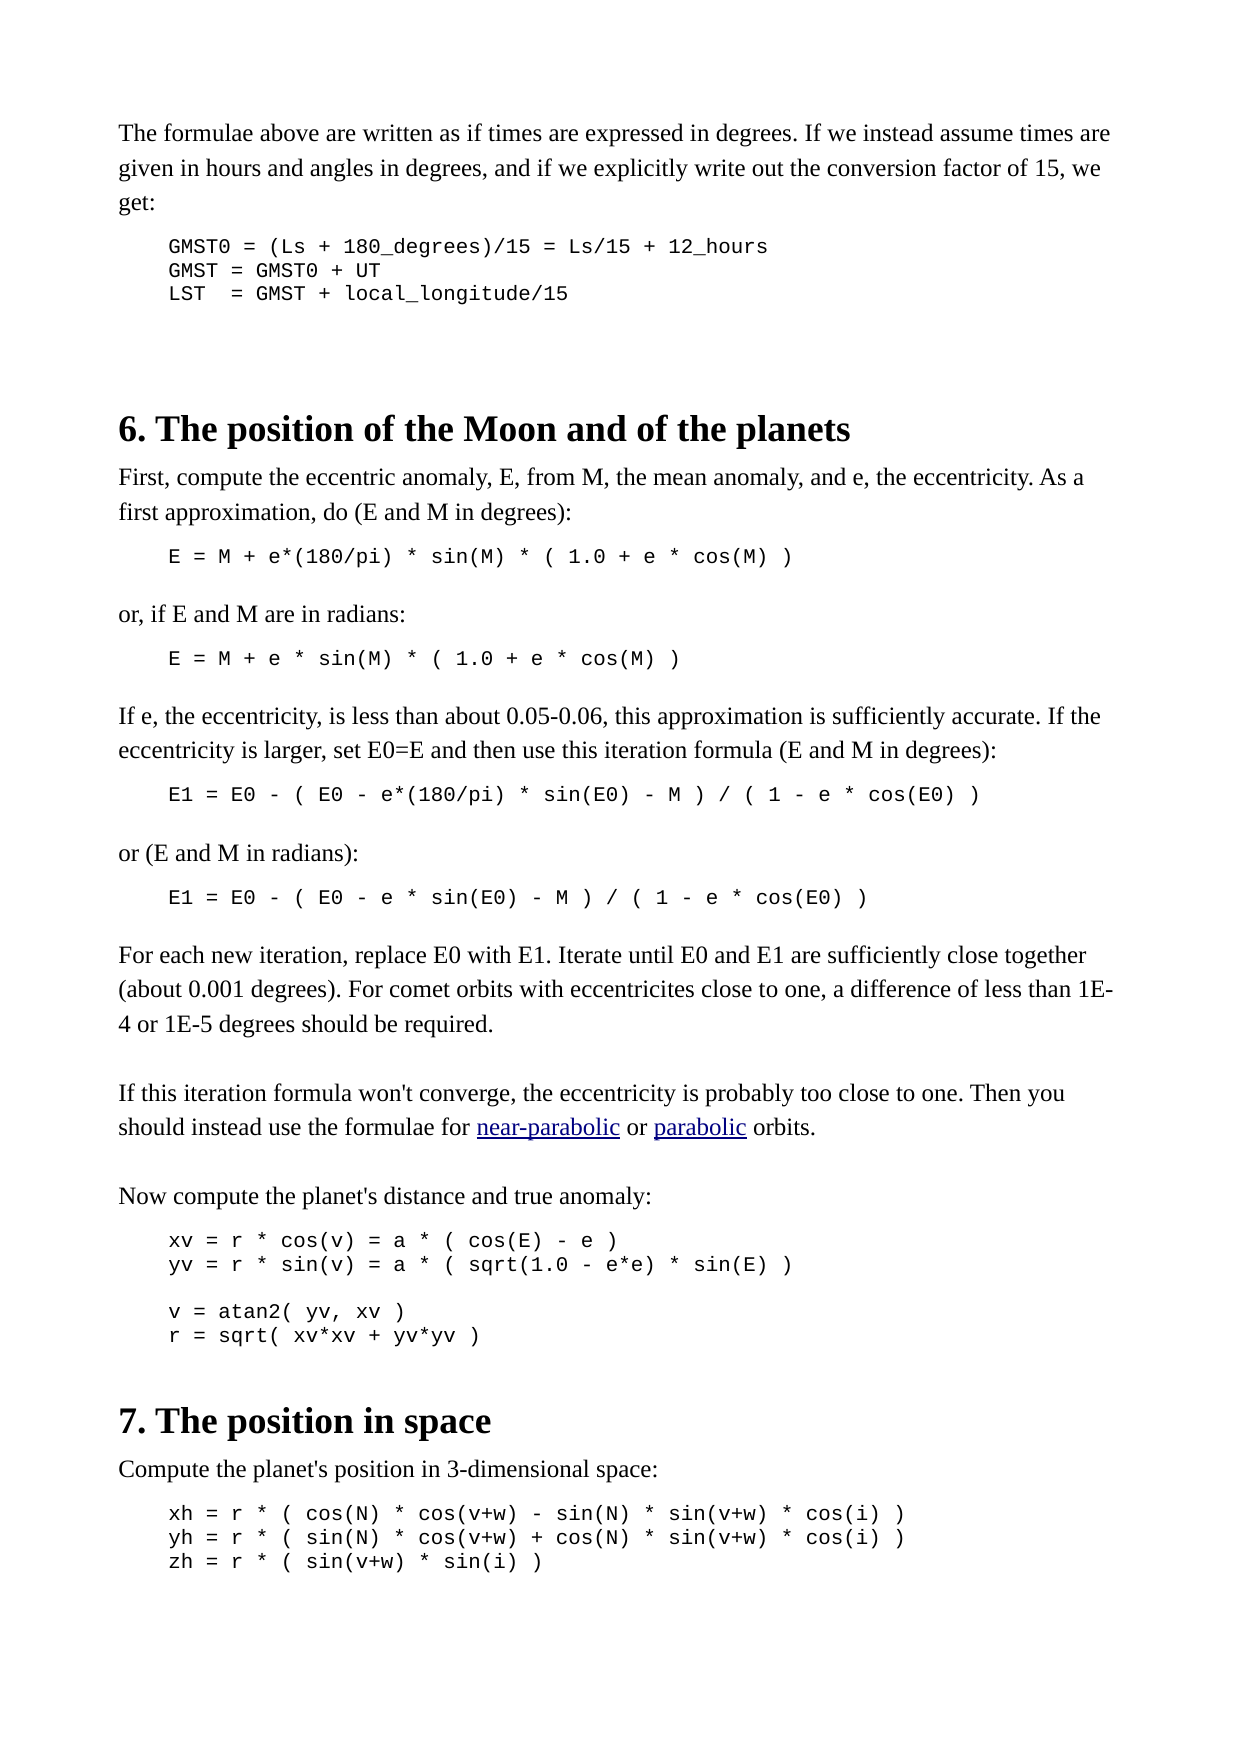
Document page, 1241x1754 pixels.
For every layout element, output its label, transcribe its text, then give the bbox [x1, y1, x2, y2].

text E = M + e * sin(M) * ( 1.0 + e * cos(M) ) [118, 648, 1122, 671]
text or, if E and M are in radians: [118, 599, 1122, 627]
text First, compute the eccentric anomaly, E, from M, the mean anomaly, and e, the eccentricity. As a first approximation, do (E and M in degrees): [118, 462, 1122, 525]
text For each new iteration, replace E0 with E1. Iterate until E0 and E1 are sufficiently close together (about 0.001 degrees). For comet orbits with eccentricites close to one, a difference of less than 1E-4 or 1E-5 degrees should be required. If this iteration formula won't converge, the eccentricity is probably too close to one. Then you should instead use the formulae for near-parabolic or parabolic orbits. Now compute the planet's distance and true anomaly: [118, 940, 1122, 1210]
text r = sqrt( xv*xv + yv*yv ) [118, 1325, 1122, 1348]
text zh = r * ( sin(v+w) * sin(i) ) [118, 1551, 1122, 1574]
text If e, the eccentricity, is less than about 0.05-0.06, this approximation is sufficiently accurate. If the eccentricity is larger, set E0=E and then use this iteration formula (E and M in degrees): [118, 701, 1122, 764]
text yh = r * ( sin(N) * cos(v+w) + cos(N) * sin(v+w) * cos(i) ) [118, 1527, 1122, 1551]
text v = atan2( yv, xv ) [118, 1301, 1122, 1325]
text GMST0 = (Ls + 180_degrees)/15 = Ls/15 + 12_hours [118, 236, 1122, 260]
text LST = GMST + local_longitude/15 [118, 283, 1122, 307]
subtitle 6. The position of the Moon and of the planets [118, 406, 1122, 449]
text xv = r * cos(v) = a * ( cos(E) - e ) [118, 1230, 1122, 1254]
text The formulae above are written as if times are expressed in degrees. If we instead assume times are given in hours and angles in degrees, and if we explicitly write out the conversion factor of 15, we get: [118, 118, 1122, 216]
subtitle 7. The position in space [118, 1399, 1122, 1442]
text xh = r * ( cos(N) * cos(v+w) - sin(N) * sin(v+w) * cos(i) ) [118, 1503, 1122, 1527]
text or (E and M in radians): [118, 838, 1122, 866]
text E = M + e*(180/pi) * sin(M) * ( 1.0 + e * cos(M) ) [118, 546, 1122, 569]
text GMST = GMST0 + UT [118, 260, 1122, 283]
text E1 = E0 - ( E0 - e*(180/pi) * sin(E0) - M ) / ( 1 - e * cos(E0) ) [118, 784, 1122, 808]
text yv = r * sin(v) = a * ( sqrt(1.0 - e*e) * sin(E) ) [118, 1254, 1122, 1277]
text Compute the planet's position in 3-dimensional space: [118, 1454, 1122, 1483]
text E1 = E0 - ( E0 - e * sin(E0) - M ) / ( 1 - e * cos(E0) ) [118, 887, 1122, 910]
